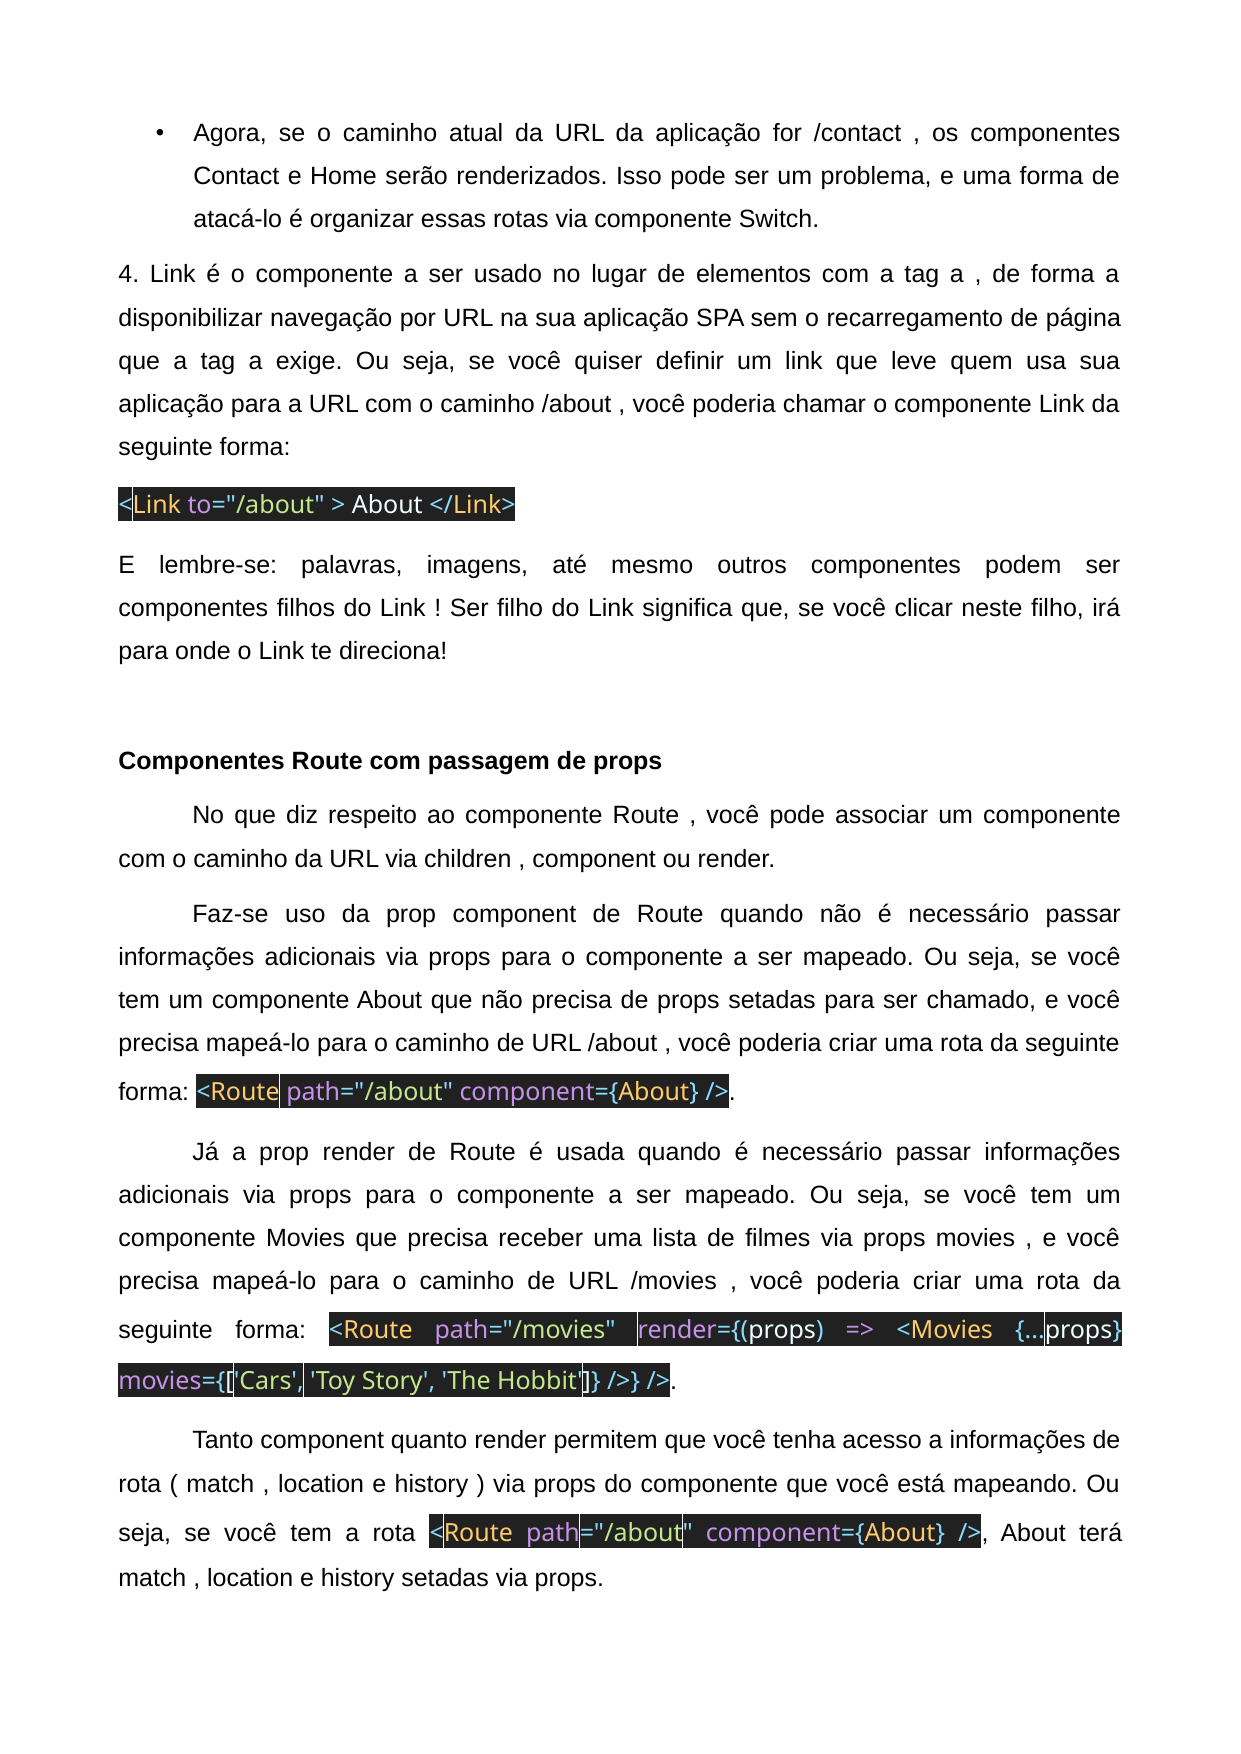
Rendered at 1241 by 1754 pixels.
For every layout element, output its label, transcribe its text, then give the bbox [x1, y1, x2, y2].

text Tanto component quanto render permitem que você tenha acesso a informações de rota ( match , location e history ) via props do componente que você está mapeando. Ou seja, se você tem a rota <Route path="/about" component={About} />, About terá match , location e history setadas via props. [118, 1425, 1122, 1591]
text <Link to="/about" > About </Link> [118, 487, 1122, 521]
text No que diz respeito ao componente Route , você pode associar um componente com o caminho da URL via children , component ou render. [118, 801, 1122, 872]
text Componentes Route com passagem de props [118, 746, 1122, 774]
text Faz-se uso da prop component de Route quando não é necessário passar informações adicionais via props para o componente a ser mapeado. Ou seja, se você tem um componente About que não precisa de props setadas para ser chamado, e você precisa mapeá-lo para o caminho de URL /about , você poderia criar uma rota da seguinte forma: <Route path="/about" component={About} />. [118, 898, 1122, 1108]
text E lembre-se: palavras, imagens, até mesmo outros componentes podem ser componentes filhos do Link ! Ser filho do Link significa que, se você clicar neste filho, irá para onde o Link te direciona! [118, 549, 1122, 664]
list Agora, se o caminho atual da URL da aplicação for /contact , os componentes Contact e Home serão renderizados. Isso pode ser um problema, e uma forma de atacá-lo é organizar essas rotas via componente Switch. [156, 118, 1122, 233]
text Já a prop render de Route é usada quando é necessário passar informações adicionais via props para o componente a ser mapeado. Ou seja, se você tem um componente Movies que precisa receber uma lista de filmes via props movies , e você precisa mapeá-lo para o caminho de URL /movies , você poderia criar uma rota da seguinte forma: <Route path="/movies" render={(props) => <Movies {...props} movies={['Cars', 'Toy Story', 'The Hobbit']} />} />. [118, 1136, 1122, 1397]
text 4. Link é o componente a ser usado no lugar de elementos com a tag a , de forma a disponibilizar navegação por URL na sua aplicação SPA sem o recarregamento de página que a tag a exige. Ou seja, se você quiser definir um link que leve quem usa sua aplicação para a URL com o caminho /about , você poderia chamar o componente Link da seguinte forma: [118, 259, 1122, 461]
